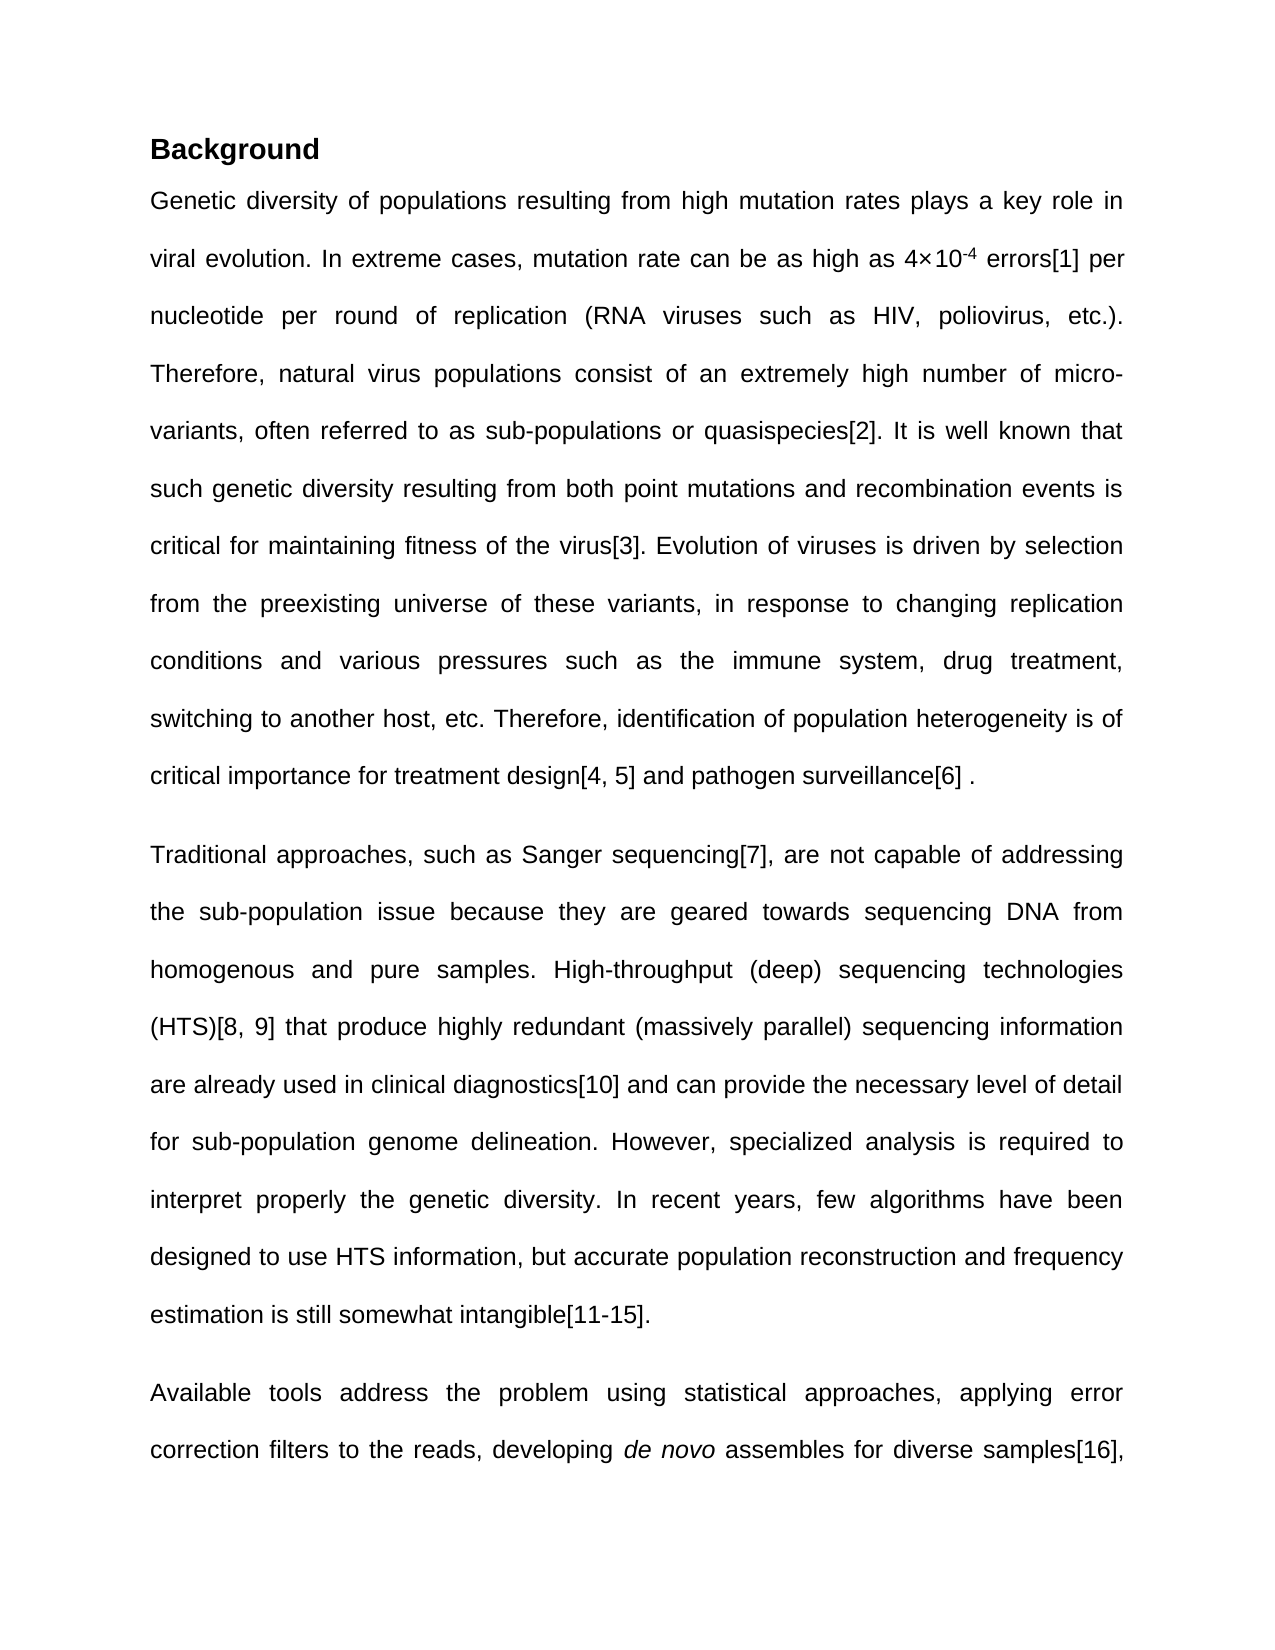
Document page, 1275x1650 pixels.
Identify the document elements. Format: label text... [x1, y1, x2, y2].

text Available tools address the problem using statistical approaches, applying error correction filters to the reads, developing de novo assembles for diverse samples[16], [150, 1378, 1125, 1464]
text Traditional approaches, such as Sanger sequencing[7], are not capable of addressing the sub-population issue because they are geared towards sequencing DNA from homogenous and pure samples. High-throughput (deep) sequencing technologies (HTS)[8, 9] that produce highly redundant (massively parallel) sequencing information are already used in clinical diagnostics[10] and can provide the necessary level of detail for sub-population genome delineation. However, specialized analysis is required to interpret properly the genetic diversity. In recent years, few algorithms have been designed to use HTS information, but accurate population reconstruction and frequency estimation is still somewhat intangible[11-15]. [150, 840, 1125, 1328]
text Genetic diversity of populations resulting from high mutation rates plays a key role in viral evolution. In extreme cases, mutation rate can be as high as 4×10-4 errors[1] per nucleotide per round of replication (RNA viruses such as HIV, poliovirus, etc.). Therefore, natural virus populations consist of an extremely high number of micro-variants, often referred to as sub-populations or quasispecies[2]. It is well known that such genetic diversity resulting from both point mutations and recombination events is critical for maintaining fitness of the virus[3]. Evolution of viruses is driven by selection from the preexisting universe of these variants, in response to changing replication conditions and various pressures such as the immune system, drug treatment, switching to another host, etc. Therefore, identification of population heterogeneity is of critical importance for treatment design[4, 5] and pathogen surveillance[6] . [150, 186, 1125, 790]
text Background [150, 132, 1125, 166]
